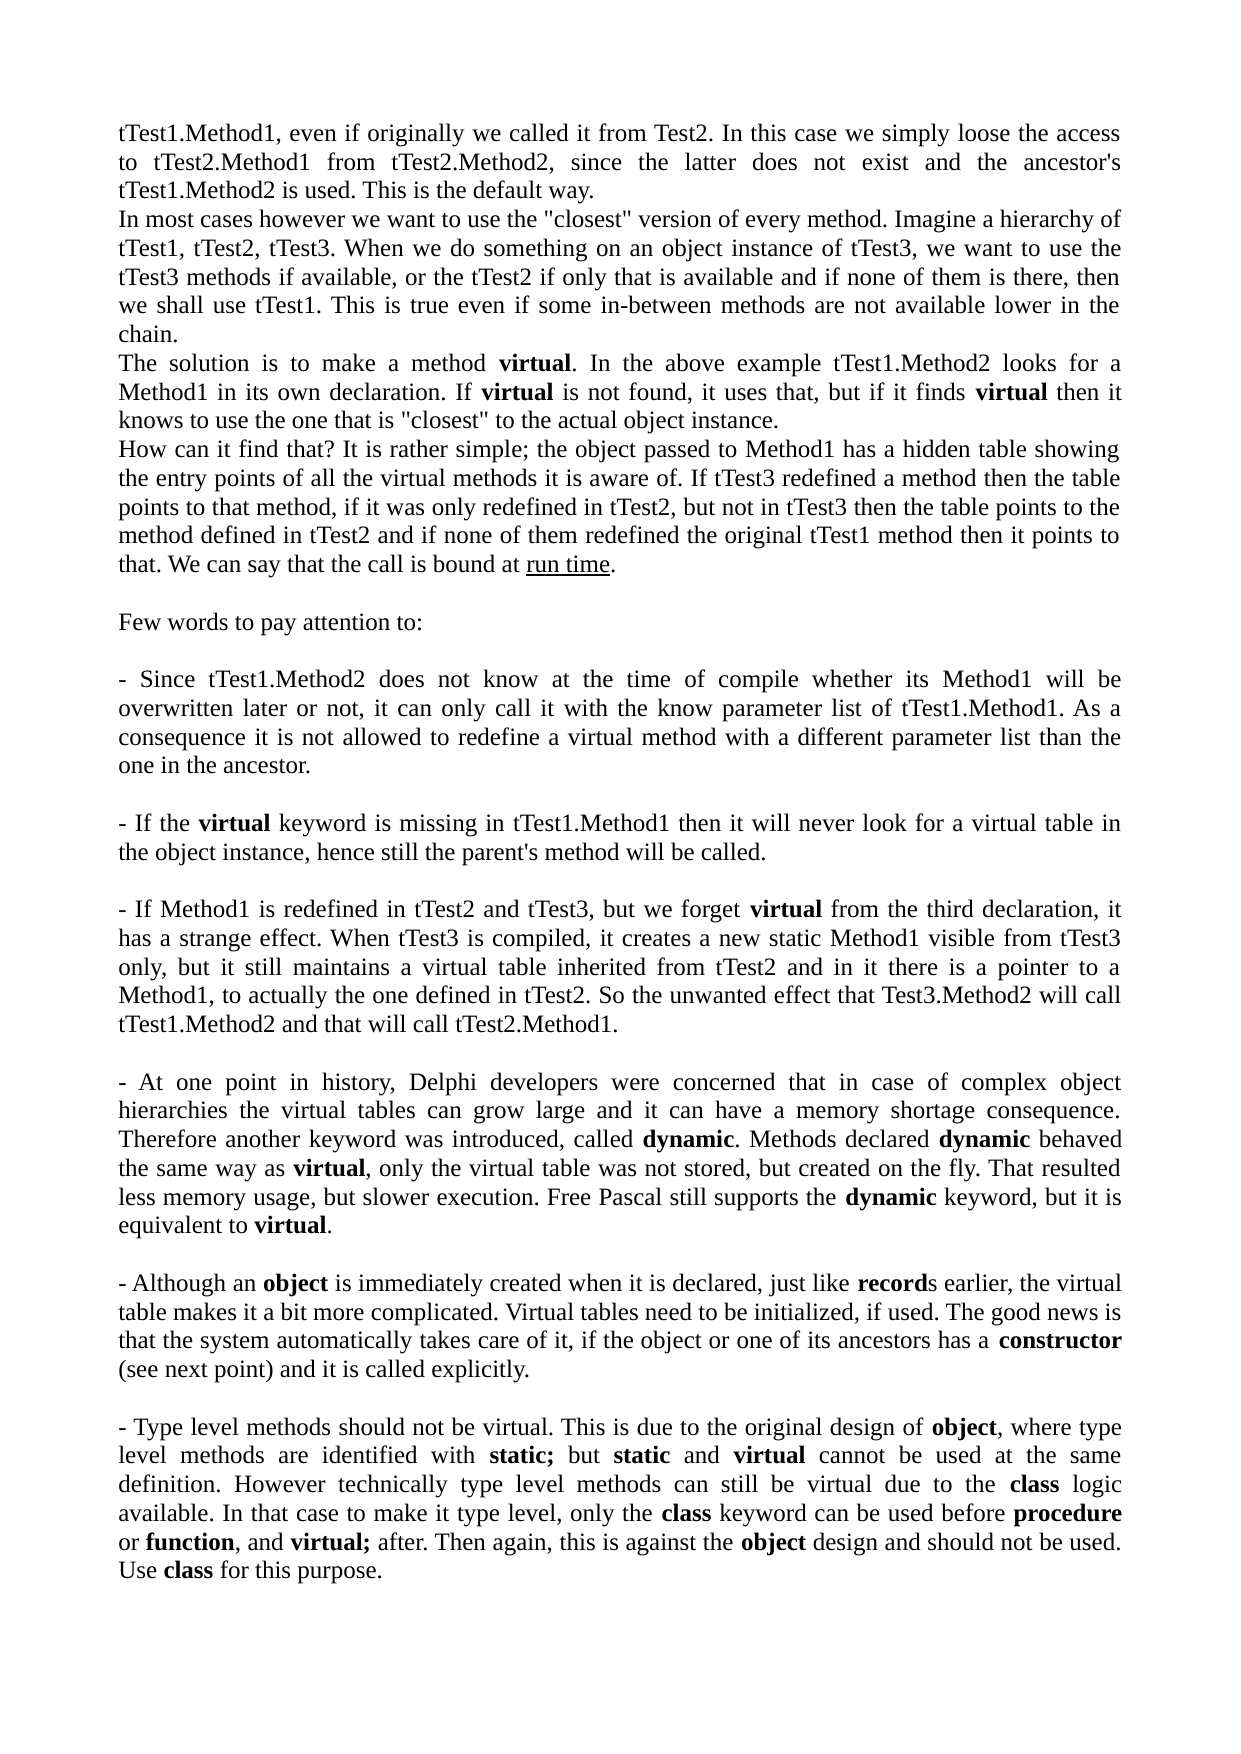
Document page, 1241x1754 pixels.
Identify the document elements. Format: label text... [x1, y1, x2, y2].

text How can it find that? It is rather simple; the object passed to Method1 has a hidden table showing the entry points of all the virtual methods it is aware of. If tTest3 redefined a method then the table points to that method, if it was only redefined in tTest2, but not in tTest3 then the table points to the method defined in tTest2 and if none of them redefined the original tTest1 method then it points to that. We can say that the call is bound at run time. [118, 434, 1122, 578]
text - At one point in history, Delphi developers were concerned that in case of complex object hierarchies the virtual tables can grow large and it can have a memory shortage consequence. Therefore another keyword was introduced, called dynamic. Methods declared dynamic behaved the same way as virtual, only the virtual table was not stored, but created on the fly. That resulted less memory usage, but slower execution. Free Pascal still supports the dynamic keyword, but it is equivalent to virtual. [118, 1067, 1122, 1239]
text The solution is to make a method virtual. In the above example tTest1.Method2 looks for a Method1 in its own declaration. If virtual is not found, it uses that, but if it finds virtual then it knows to use the one that is "closest" to the actual object instance. [118, 348, 1122, 434]
text tTest1.Method1, even if originally we called it from Test2. In this case we simply loose the access to tTest2.Method1 from tTest2.Method2, since the latter does not exist and the ancestor's tTest1.Method2 is used. This is the default way. [118, 118, 1122, 204]
text In most cases however we want to use the "closest" version of every method. Imagine a hierarchy of tTest1, tTest2, tTest3. When we do something on an object instance of tTest3, we want to use the tTest3 methods if available, or the tTest2 if only that is available and if none of them is there, then we shall use tTest1. This is true even if some in-between methods are not available lower in the chain. [118, 204, 1122, 348]
text - Type level methods should not be virtual. This is due to the original design of object, where type level methods are identified with static; but static and virtual cannot be used at the same definition. However technically type level methods can still be virtual due to the class logic available. In that case to make it type level, only the class keyword can be used before procedure or function, and virtual; after. Then again, this is against the object design and should not be used. Use class for this purpose. [118, 1412, 1122, 1584]
text Few words to pay attention to: [118, 607, 1122, 636]
text - If the virtual keyword is missing in tTest1.Method1 then it will never look for a virtual table in the object instance, hence still the parent's method will be called. [118, 808, 1122, 866]
text - Although an object is immediately created when it is declared, just like records earlier, the virtual table makes it a bit more complicated. Virtual tables need to be initialized, if used. The good news is that the system automatically takes care of it, if the object or one of its ancestors has a constructor (see next point) and it is called explicitly. [118, 1268, 1122, 1383]
text - Since tTest1.Method2 does not know at the time of compile whether its Method1 will be overwritten later or not, it can only call it with the know parameter list of tTest1.Method1. As a consequence it is not allowed to redefine a virtual method with a different parameter list than the one in the ancestor. [118, 664, 1122, 779]
text - If Method1 is redefined in tTest2 and tTest3, but we forget virtual from the third declaration, it has a strange effect. When tTest3 is compiled, it creates a new static Method1 visible from tTest3 only, but it still maintains a virtual table inherited from tTest2 and in it there is a pointer to a Method1, to actually the one defined in tTest2. So the unwanted effect that Test3.Method2 will call tTest1.Method2 and that will call tTest2.Method1. [118, 894, 1122, 1038]
